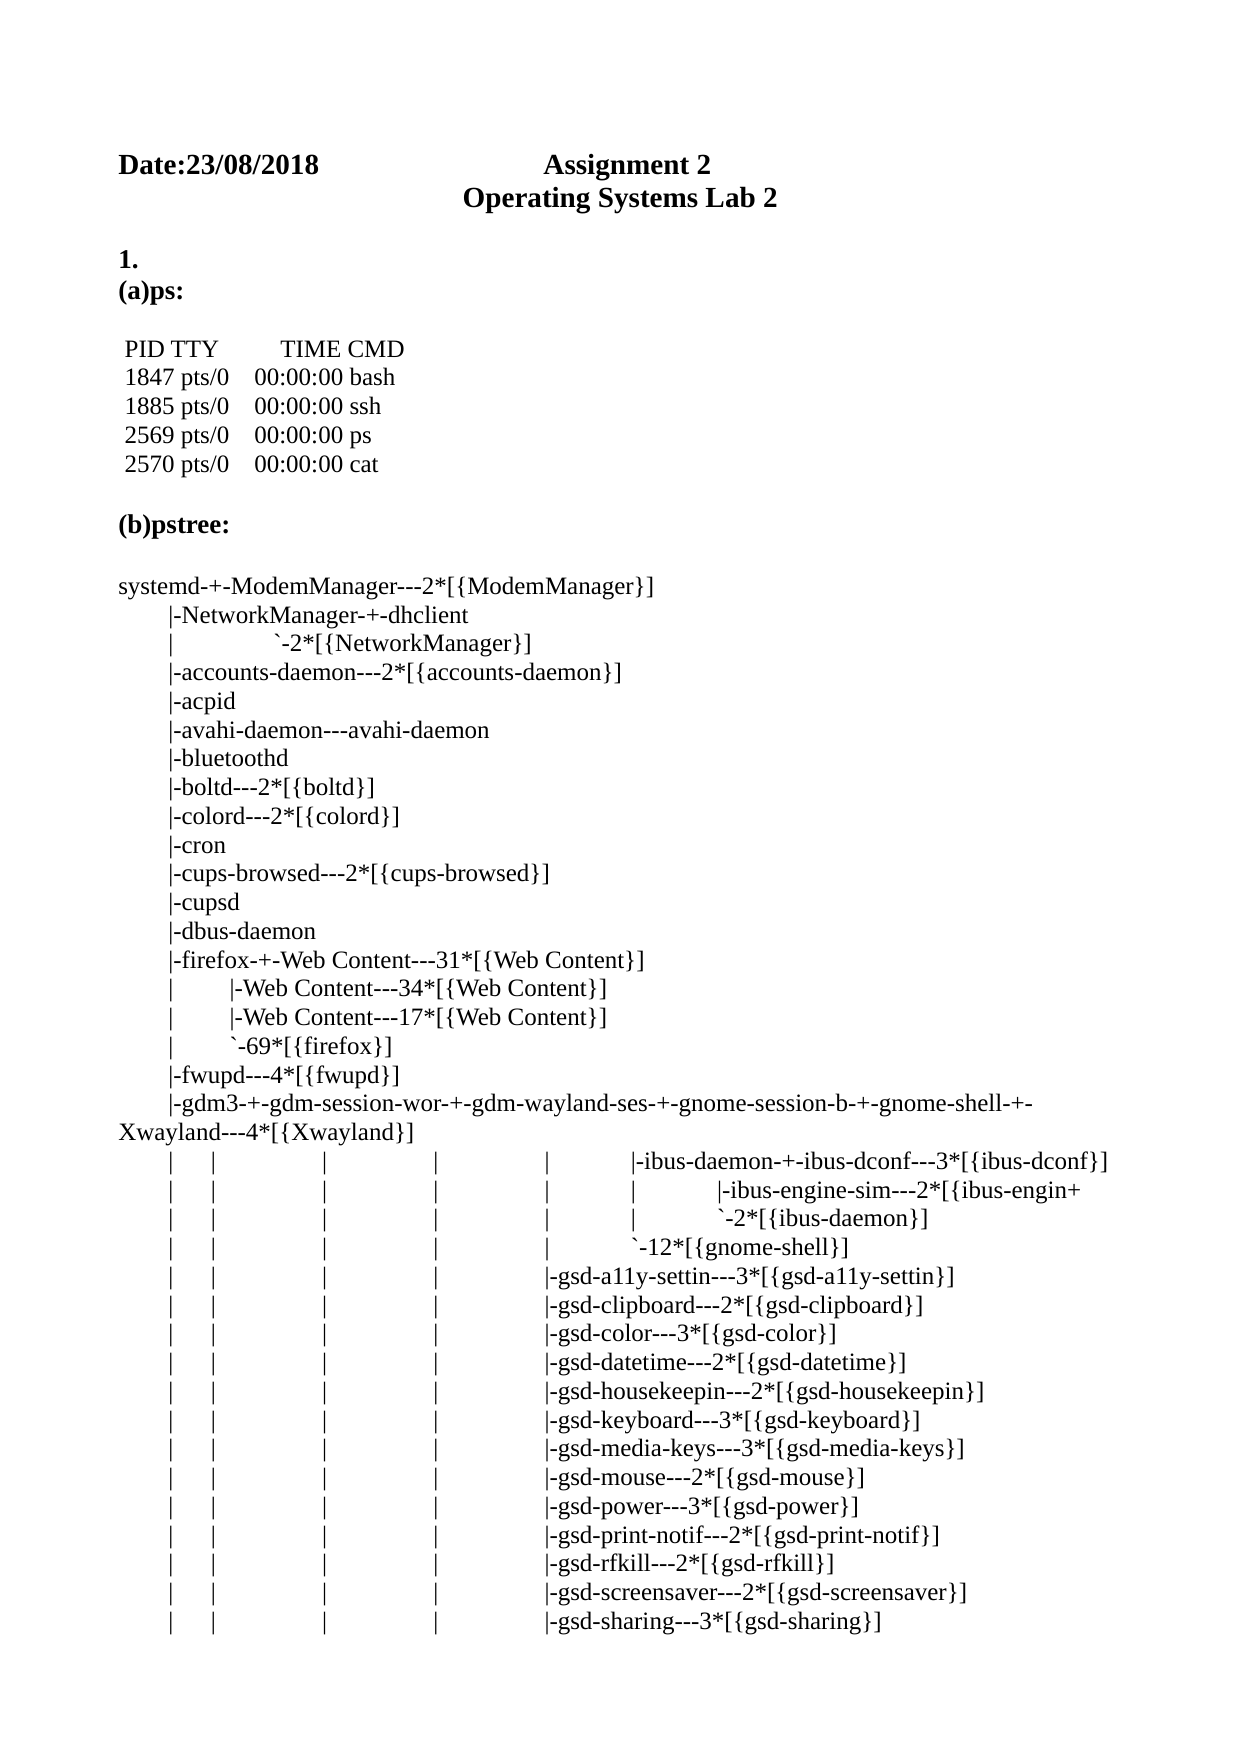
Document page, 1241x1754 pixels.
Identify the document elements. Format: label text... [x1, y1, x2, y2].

text | | | | | |-ibus-daemon-+-ibus-dconf---3*[{ibus-dconf}] [118, 1146, 1122, 1175]
text | | | | |-gsd-rfkill---2*[{gsd-rfkill}] [118, 1548, 1122, 1577]
text 1885 pts/0 00:00:00 ssh [118, 391, 1122, 420]
text | `-69*[{firefox}] [118, 1031, 1122, 1060]
text | | | | |-gsd-housekeepin---2*[{gsd-housekeepin}] [118, 1376, 1122, 1405]
text |-accounts-daemon---2*[{accounts-daemon}] [118, 657, 1122, 686]
text | | | | |-gsd-mouse---2*[{gsd-mouse}] [118, 1462, 1122, 1491]
text (a)ps: [118, 274, 1122, 305]
text (b)pstree: [118, 509, 1122, 540]
text Operating Systems Lab 2 [118, 180, 1122, 214]
text 1. [118, 243, 1122, 274]
text |-cron [118, 830, 1122, 858]
text | | | | | `-12*[{gnome-shell}] [118, 1232, 1122, 1261]
text | | | | | | `-2*[{ibus-daemon}] [118, 1203, 1122, 1232]
text PID TTY TIME CMD [118, 334, 1122, 362]
text | | | | |-gsd-media-keys---3*[{gsd-media-keys}] [118, 1433, 1122, 1462]
text |-avahi-daemon---avahi-daemon [118, 715, 1122, 743]
text |-NetworkManager-+-dhclient [118, 600, 1122, 628]
text systemd-+-ModemManager---2*[{ModemManager}] [118, 571, 1122, 600]
text |-gdm3-+-gdm-session-wor-+-gdm-wayland-ses-+-gnome-session-b-+-gnome-shell-+-Xwayland---4*[{Xwayland}] [118, 1088, 1122, 1146]
text | | | | |-gsd-a11y-settin---3*[{gsd-a11y-settin}] [118, 1261, 1122, 1290]
text |-cupsd [118, 887, 1122, 916]
text Date:23/08/2018 Assignment 2 [118, 147, 1122, 180]
text |-acpid [118, 686, 1122, 715]
text | | | | |-gsd-sharing---3*[{gsd-sharing}] [118, 1606, 1122, 1635]
text | | | | | | |-ibus-engine-sim---2*[{ibus-engin+ [118, 1175, 1122, 1203]
text |-firefox-+-Web Content---31*[{Web Content}] [118, 945, 1122, 973]
text | | | | |-gsd-datetime---2*[{gsd-datetime}] [118, 1347, 1122, 1376]
text |-colord---2*[{colord}] [118, 801, 1122, 830]
text |-bluetoothd [118, 743, 1122, 772]
text | | | | |-gsd-clipboard---2*[{gsd-clipboard}] [118, 1290, 1122, 1318]
text | | | | |-gsd-keyboard---3*[{gsd-keyboard}] [118, 1405, 1122, 1433]
text 2570 pts/0 00:00:00 cat [118, 449, 1122, 477]
text | | | | |-gsd-color---3*[{gsd-color}] [118, 1318, 1122, 1347]
text | | | | |-gsd-print-notif---2*[{gsd-print-notif}] [118, 1520, 1122, 1548]
text | |-Web Content---34*[{Web Content}] [118, 973, 1122, 1002]
text | | | | |-gsd-power---3*[{gsd-power}] [118, 1491, 1122, 1520]
text | |-Web Content---17*[{Web Content}] [118, 1002, 1122, 1031]
text |-cups-browsed---2*[{cups-browsed}] [118, 858, 1122, 887]
text 2569 pts/0 00:00:00 ps [118, 420, 1122, 449]
text |-fwupd---4*[{fwupd}] [118, 1060, 1122, 1088]
text | `-2*[{NetworkManager}] [118, 628, 1122, 657]
text |-boltd---2*[{boltd}] [118, 772, 1122, 801]
text |-dbus-daemon [118, 916, 1122, 945]
text | | | | |-gsd-screensaver---2*[{gsd-screensaver}] [118, 1577, 1122, 1606]
text 1847 pts/0 00:00:00 bash [118, 362, 1122, 391]
